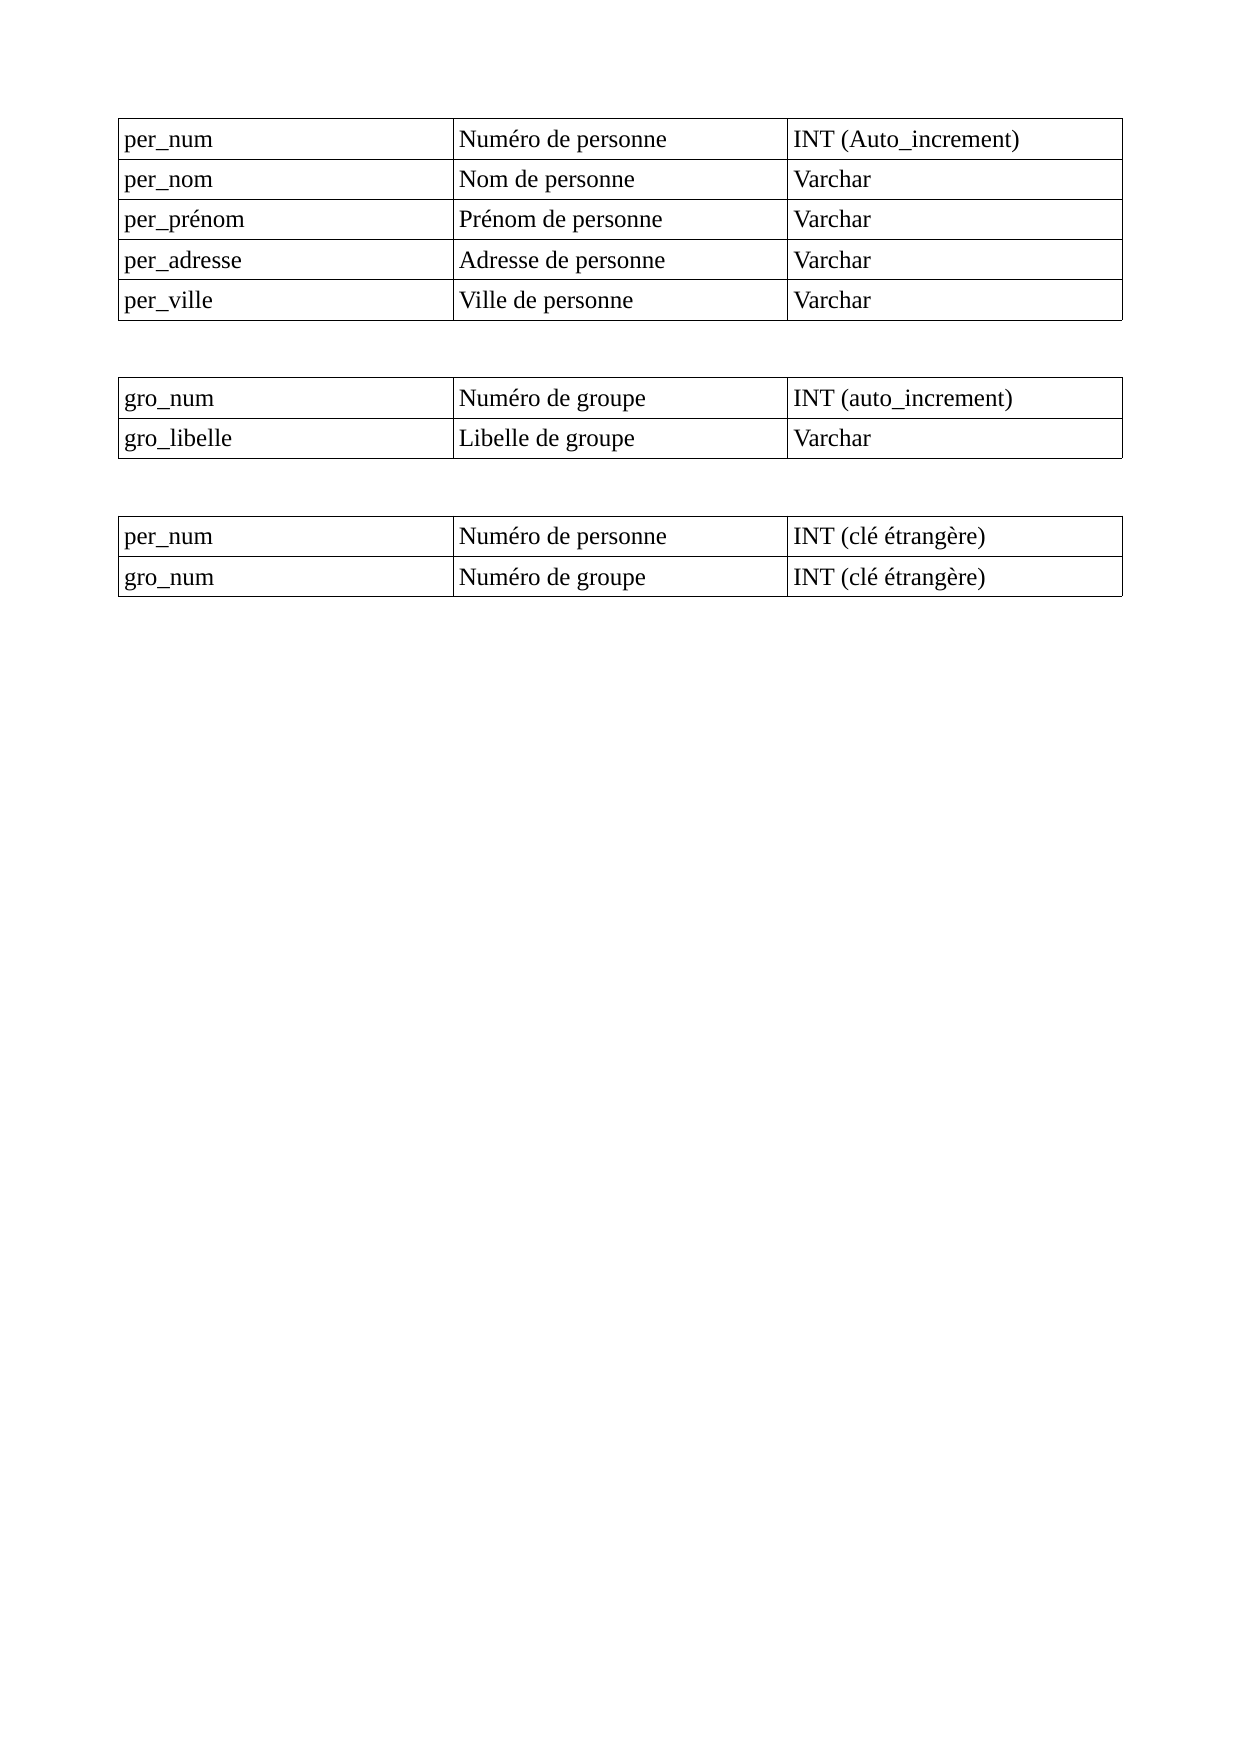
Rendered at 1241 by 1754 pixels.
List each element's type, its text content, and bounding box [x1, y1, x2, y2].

table_header per_num [119, 517, 453, 556]
table_cell Varchar [788, 280, 1122, 320]
table_cell per_prénom [119, 200, 453, 239]
table_cell INT (clé étrangère) [788, 557, 1122, 596]
table_cell Varchar [788, 160, 1122, 199]
table_header Numéro de groupe [454, 378, 787, 418]
table_cell Varchar [788, 240, 1122, 279]
table_header Numéro de personne [454, 517, 787, 556]
table_cell Nom de personne [454, 160, 787, 199]
table_cell Ville de personne [454, 280, 787, 320]
table_header INT (Auto_increment) [788, 119, 1122, 158]
table_cell gro_num [119, 557, 453, 596]
table_cell Numéro de groupe [454, 557, 787, 596]
table_cell gro_libelle [119, 419, 453, 458]
table_cell Prénom de personne [454, 200, 787, 239]
table_cell per_ville [119, 280, 453, 320]
table_header per_num [119, 119, 453, 158]
table_cell Varchar [788, 419, 1122, 458]
table_header Numéro de personne [454, 119, 787, 158]
table_header gro_num [119, 378, 453, 418]
table_cell Adresse de personne [454, 240, 787, 279]
table_cell per_nom [119, 160, 453, 199]
table_cell per_adresse [119, 240, 453, 279]
table_cell Varchar [788, 200, 1122, 239]
table_header INT (clé étrangère) [788, 517, 1122, 556]
table_header INT (auto_increment) [788, 378, 1122, 418]
table_cell Libelle de groupe [454, 419, 787, 458]
